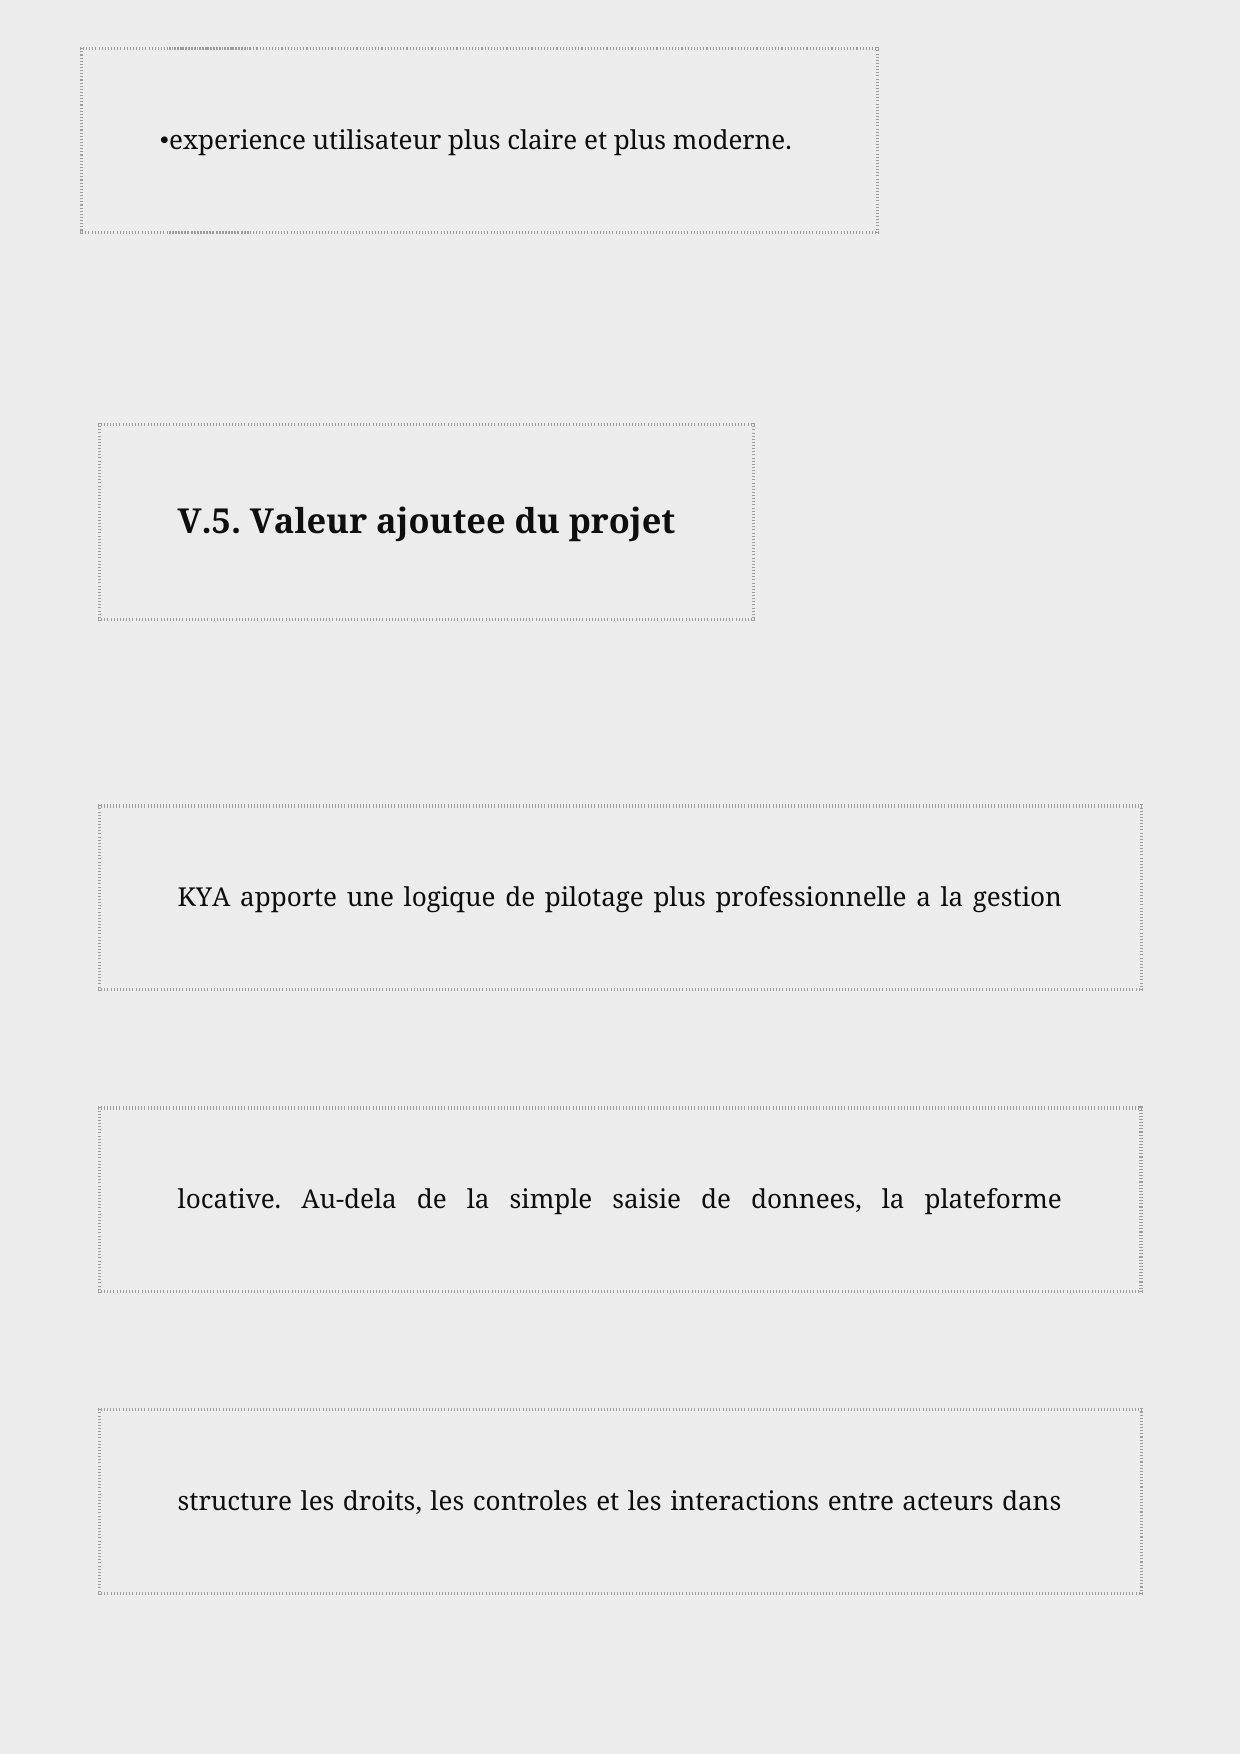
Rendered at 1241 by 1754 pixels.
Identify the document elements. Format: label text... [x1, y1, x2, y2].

text V.5. Valeur ajoutee du projet [97, 423, 1143, 621]
list experience utilisateur plus claire et plus moderne. [97, 47, 1143, 234]
text KYA apporte une logique de pilotage plus professionnelle a la gestion locative. Au-dela de la simple saisie de donnees, la plateforme structure les droits, les controles et les interactions entre acteurs dans [97, 804, 1143, 1595]
